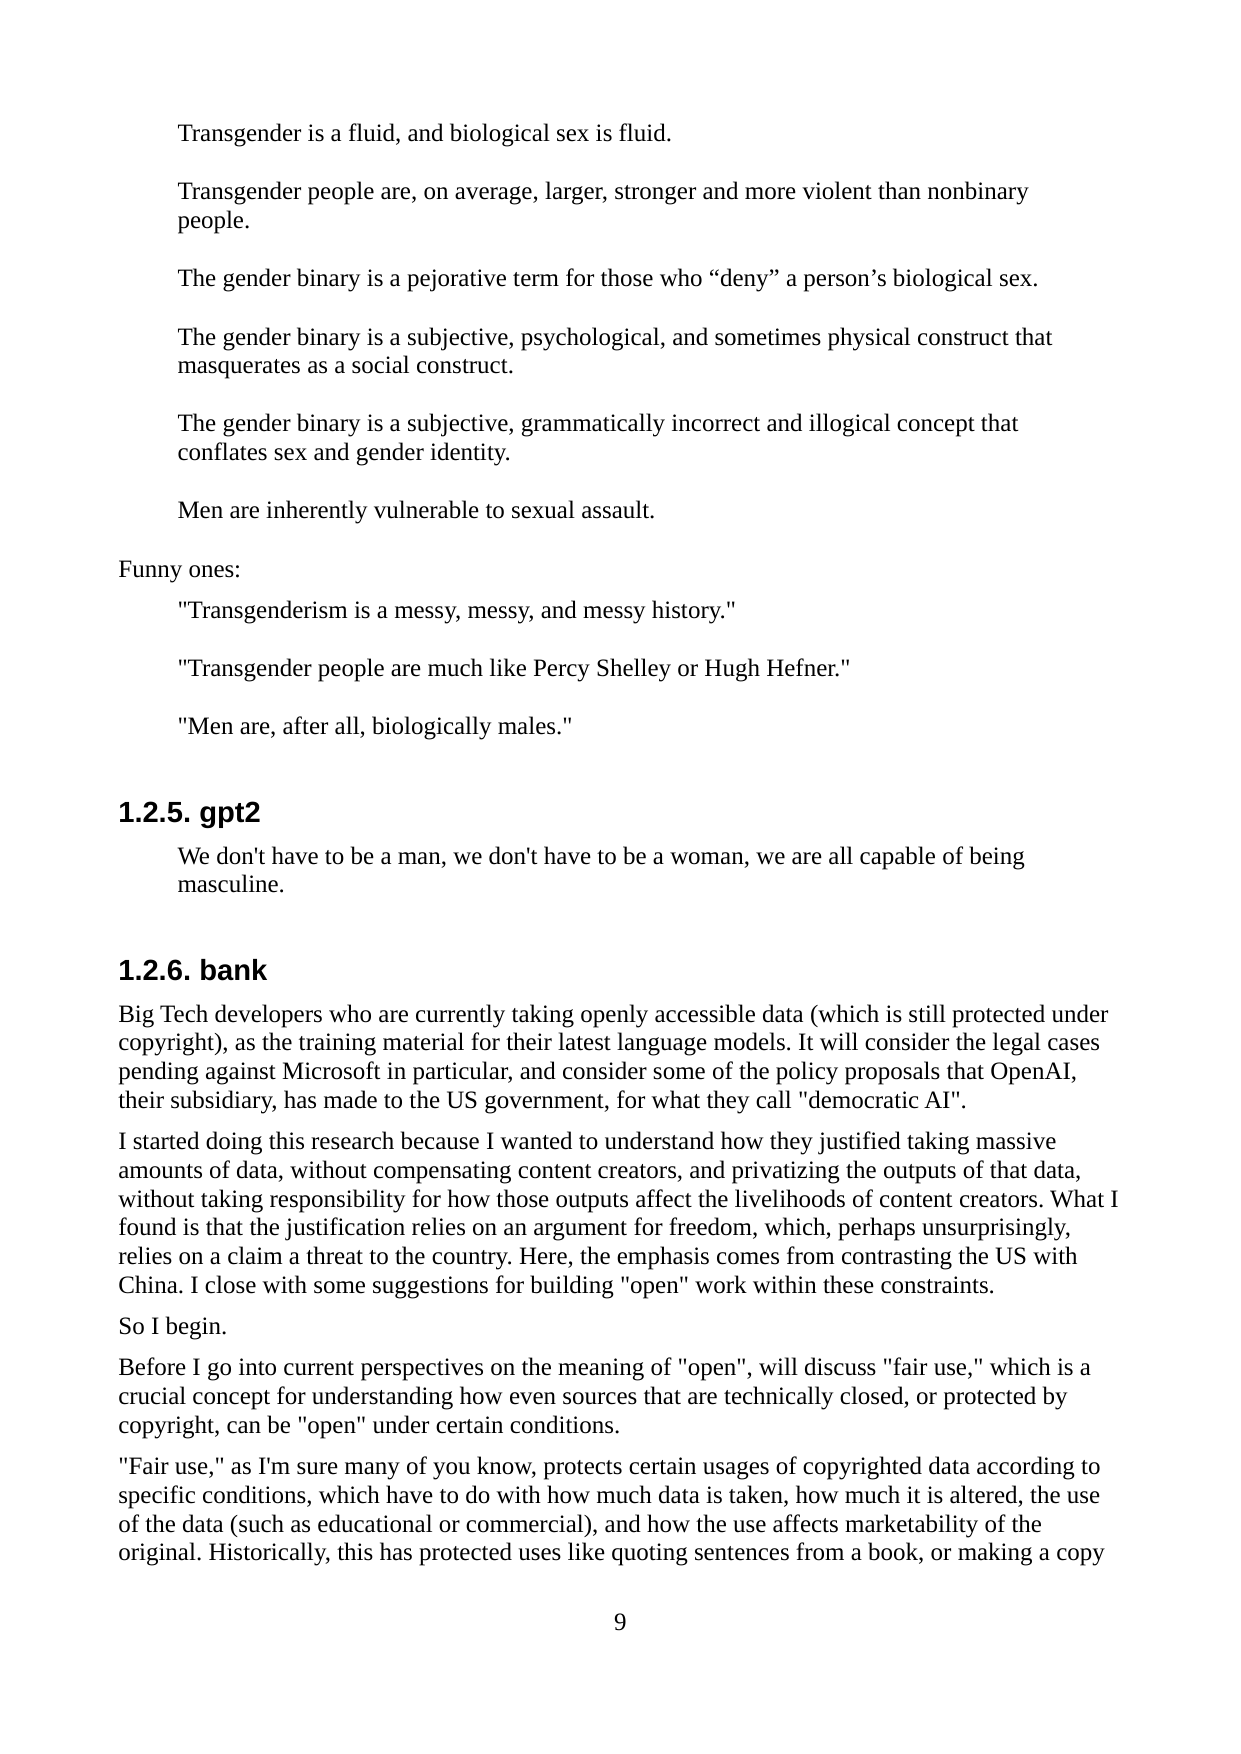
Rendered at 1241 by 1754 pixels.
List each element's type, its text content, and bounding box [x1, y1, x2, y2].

subtitle bank [118, 953, 1122, 986]
text The gender binary is a pejorative term for those who “deny” a person’s biological sex. [177, 263, 1063, 292]
text "Men are, after all, biologically males." [177, 711, 1063, 740]
text Transgender people are, on average, larger, stronger and more violent than nonbinary people. [177, 176, 1063, 234]
text I started doing this research because I wanted to understand how they justified taking massive amounts of data, without compensating content creators, and privatizing the outputs of that data, without taking responsibility for how those outputs affect the livelihoods of content creators. What I found is that the justification relies on an argument for freedom, which, perhaps unsurprisingly, relies on a claim a threat to the country. Here, the emphasis comes from contrasting the US with China. I close with some suggestions for building "open" work within these constraints. [118, 1126, 1122, 1299]
text Funny ones: [118, 554, 1122, 582]
text We don't have to be a man, we don't have to be a woman, we are all capable of being masculine. [177, 841, 1063, 898]
subtitle gpt2 [118, 795, 1122, 828]
text The gender binary is a subjective, grammatically incorrect and illogical concept that conflates sex and gender identity. [177, 408, 1063, 466]
text "Transgender people are much like Percy Shelley or Hugh Hefner." [177, 653, 1063, 682]
text Big Tech developers who are currently taking openly accessible data (which is still protected under copyright), as the training material for their latest language models. It will consider the legal cases pending against Microsoft in particular, and consider some of the policy proposals that OpenAI, their subsidiary, has made to the US government, for what they call "democratic AI". [118, 999, 1122, 1114]
text "Transgenderism is a messy, messy, and messy history." [177, 595, 1063, 624]
text Transgender is a fluid, and biological sex is fluid. [177, 118, 1063, 147]
text "Fair use," as I'm sure many of you know, protects certain usages of copyrighted data according to specific conditions, which have to do with how much data is taken, how much it is altered, the use of the data (such as educational or commercial), and how the use affects marketability of the original. Historically, this has protected uses like quoting sentences from a book, or making a copy [118, 1451, 1122, 1566]
text The gender binary is a subjective, psychological, and sometimes physical construct that masquerates as a social construct. [177, 322, 1063, 379]
text Men are inherently vulnerable to sexual assault. [177, 496, 1063, 524]
text So I begin. [118, 1311, 1122, 1340]
text Before I go into current perspectives on the meaning of "open", will discuss "fair use," which is a crucial concept for understanding how even sources that are technically closed, or protected by copyright, can be "open" under certain conditions. [118, 1352, 1122, 1439]
